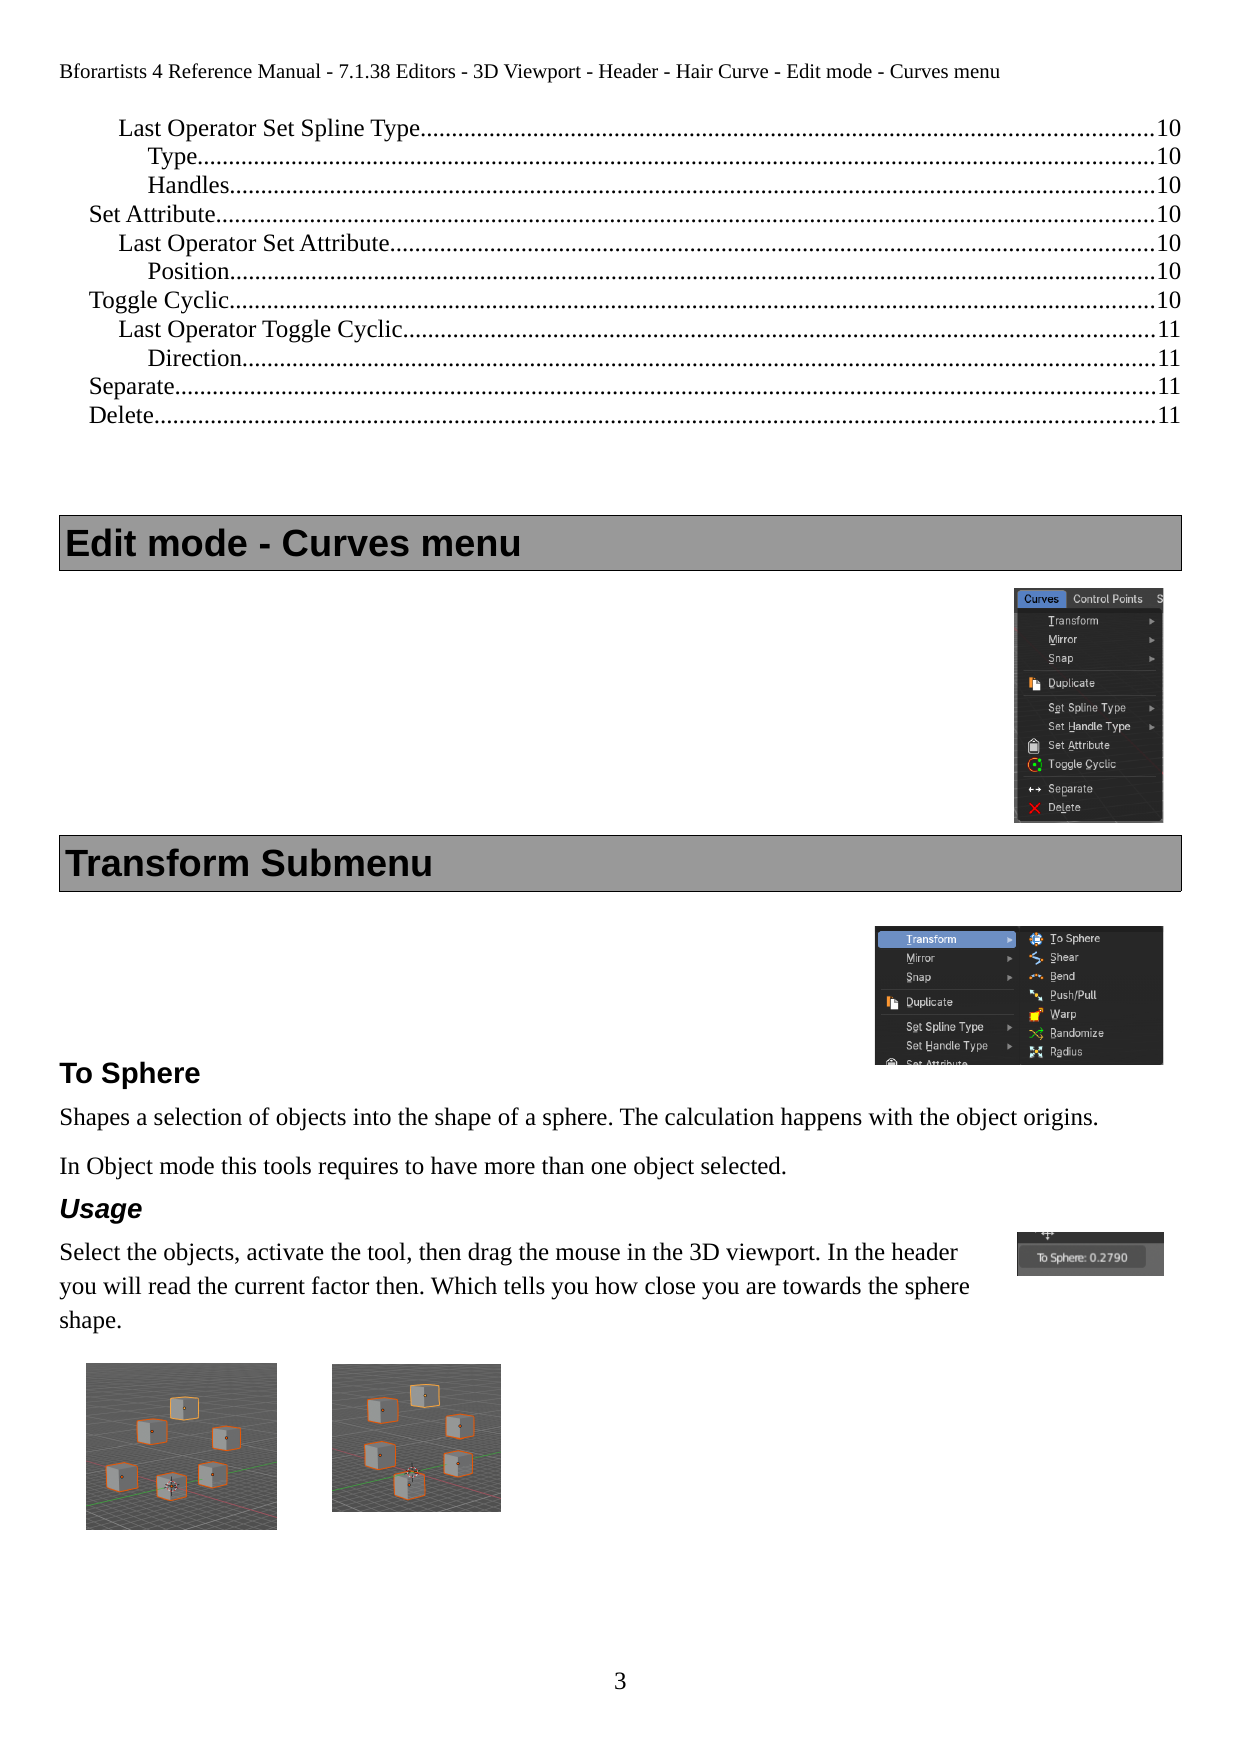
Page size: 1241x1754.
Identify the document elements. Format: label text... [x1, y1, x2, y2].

text Set Attribute 10 [88, 199, 1181, 228]
picture [1017, 1232, 1164, 1276]
subtitle Usage [59, 1192, 1181, 1224]
picture [1014, 588, 1164, 823]
table_header Edit mode - Curves menu [60, 516, 1181, 570]
picture [874, 926, 1164, 1065]
text Toggle Cyclic 10 [88, 285, 1181, 314]
text Last Operator Set Attribute 10 [118, 228, 1181, 256]
text Position 10 [147, 256, 1181, 285]
subtitle To Sphere [59, 1056, 1181, 1089]
text Type 10 [147, 141, 1181, 170]
picture [332, 1364, 501, 1512]
text Separate 11 [88, 371, 1181, 400]
table_header Transform Submenu [60, 836, 1181, 891]
text Last Operator Toggle Cyclic 11 [118, 314, 1181, 343]
text Handles 10 [147, 170, 1181, 199]
text In Object mode this tools requires to have more than one object selected. [59, 1151, 1181, 1180]
text Direction 11 [147, 343, 1181, 371]
text Delete 11 [88, 400, 1181, 429]
text Shapes a selection of objects into the shape of a sphere. The calculation happens with the object origins. [59, 1102, 1181, 1131]
picture [86, 1363, 277, 1530]
text Last Operator Set Spline Type 10 [118, 113, 1181, 141]
text Select the objects, activate the tool, then drag the mouse in the 3D viewport. In the header you will read the current factor then. Which tells you how close you are towards the sphere shape. [59, 1237, 1181, 1334]
